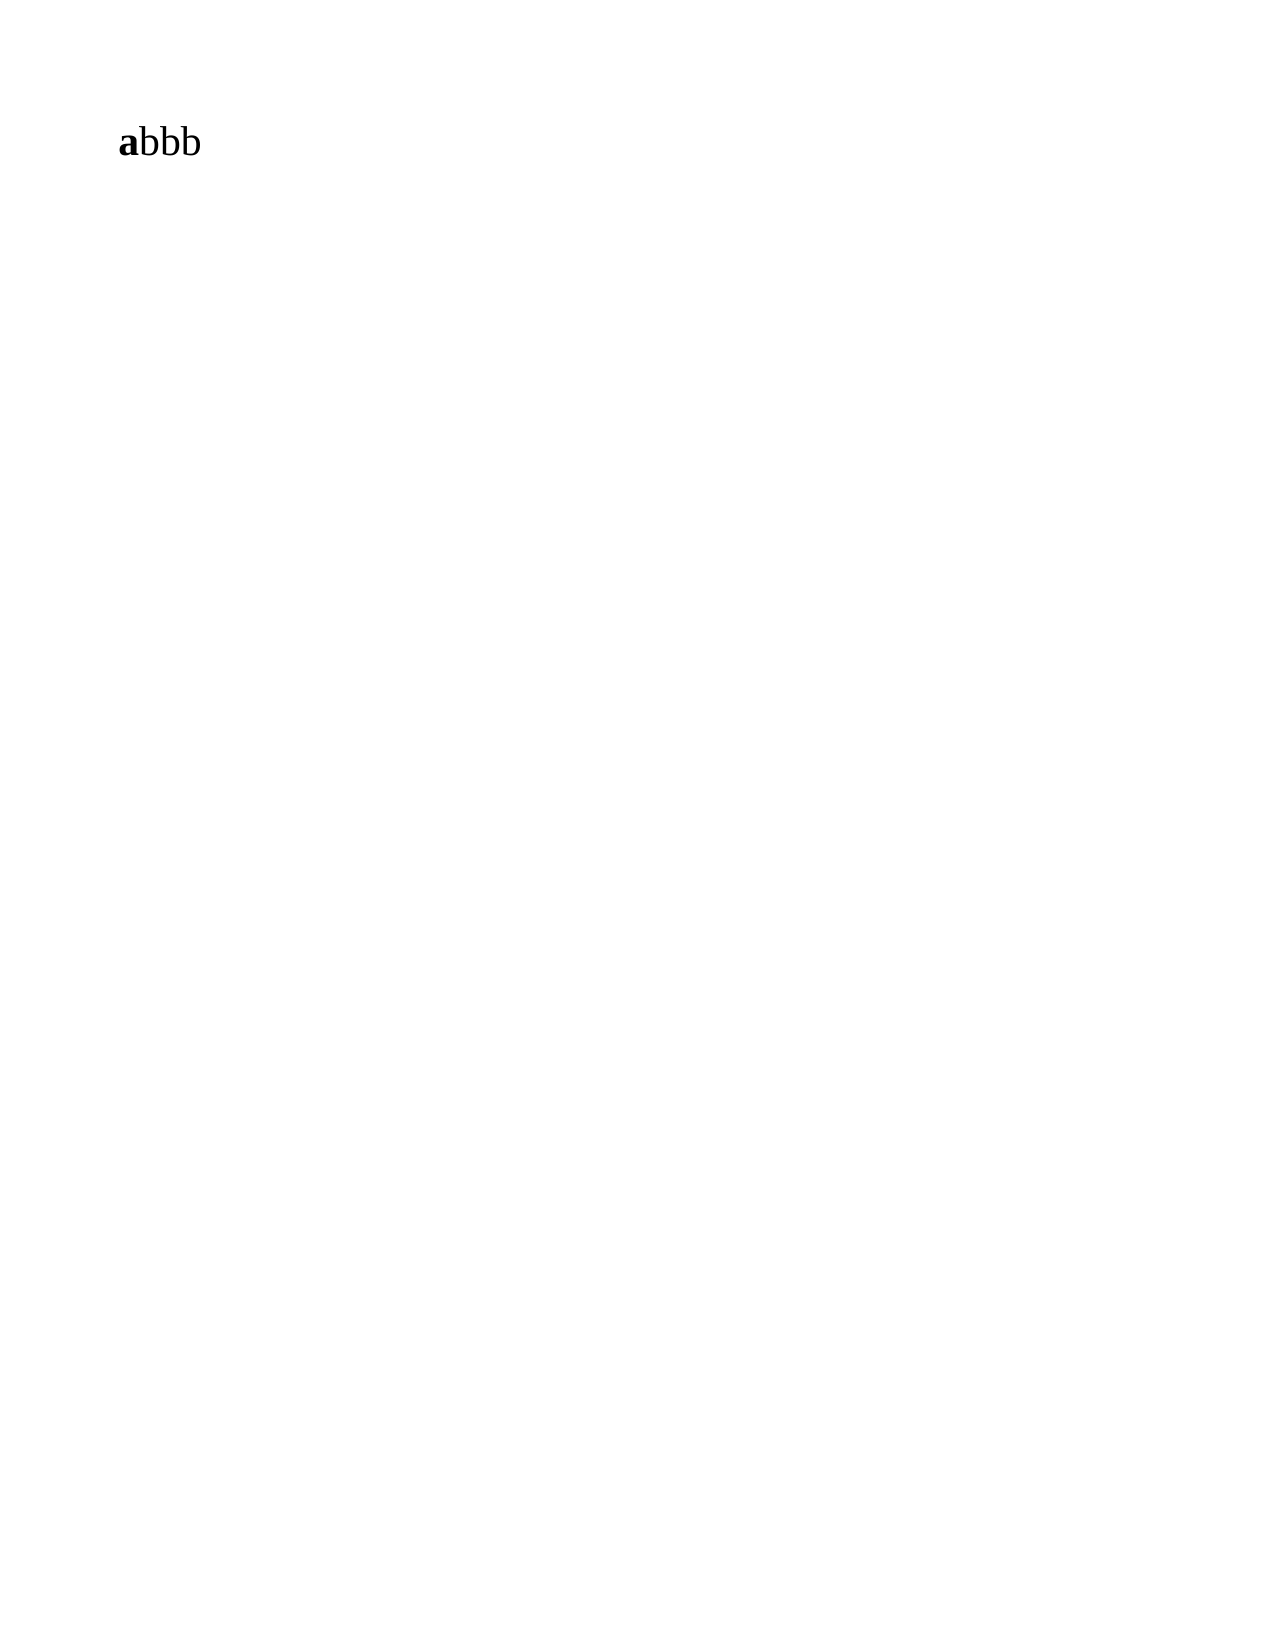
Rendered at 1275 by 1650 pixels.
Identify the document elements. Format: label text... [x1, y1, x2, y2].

text abbb [118, 118, 1157, 164]
